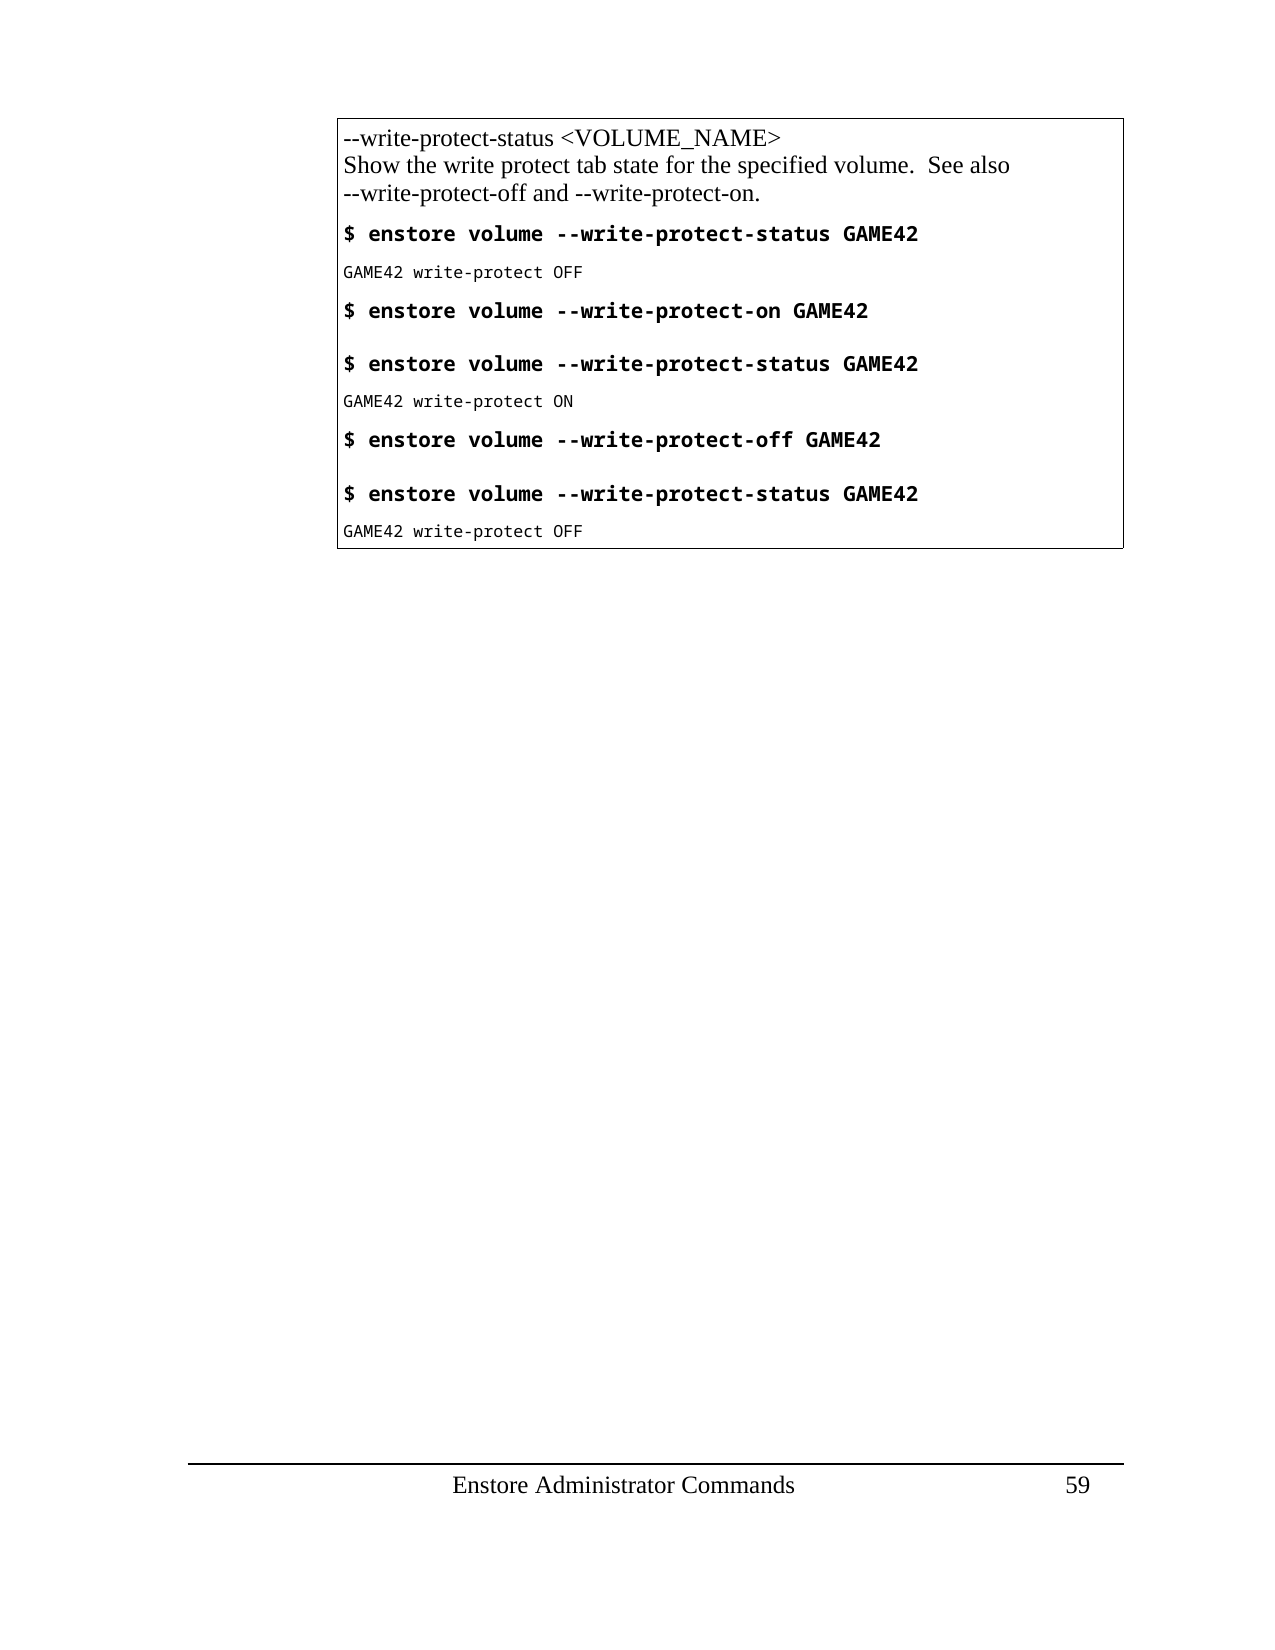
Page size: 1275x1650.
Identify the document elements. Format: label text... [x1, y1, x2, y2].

table_cell --write-protect-status <VOLUME_NAME> Show the write protect tab state for the specified volume. See also ‑‑write‑protect‑off and ‑‑write‑protect‑on. $ enstore volume --write-protect-status GAME42 GAME42 write-protect OFF $ enstore volume --write-protect-on GAME42 $ enstore volume --write-protect-status GAME42 GAME42 write-protect ON $ enstore volume --write-protect-off GAME42 $ enstore volume --write-protect-status GAME42 GAME42 write-protect OFF [338, 119, 1123, 548]
